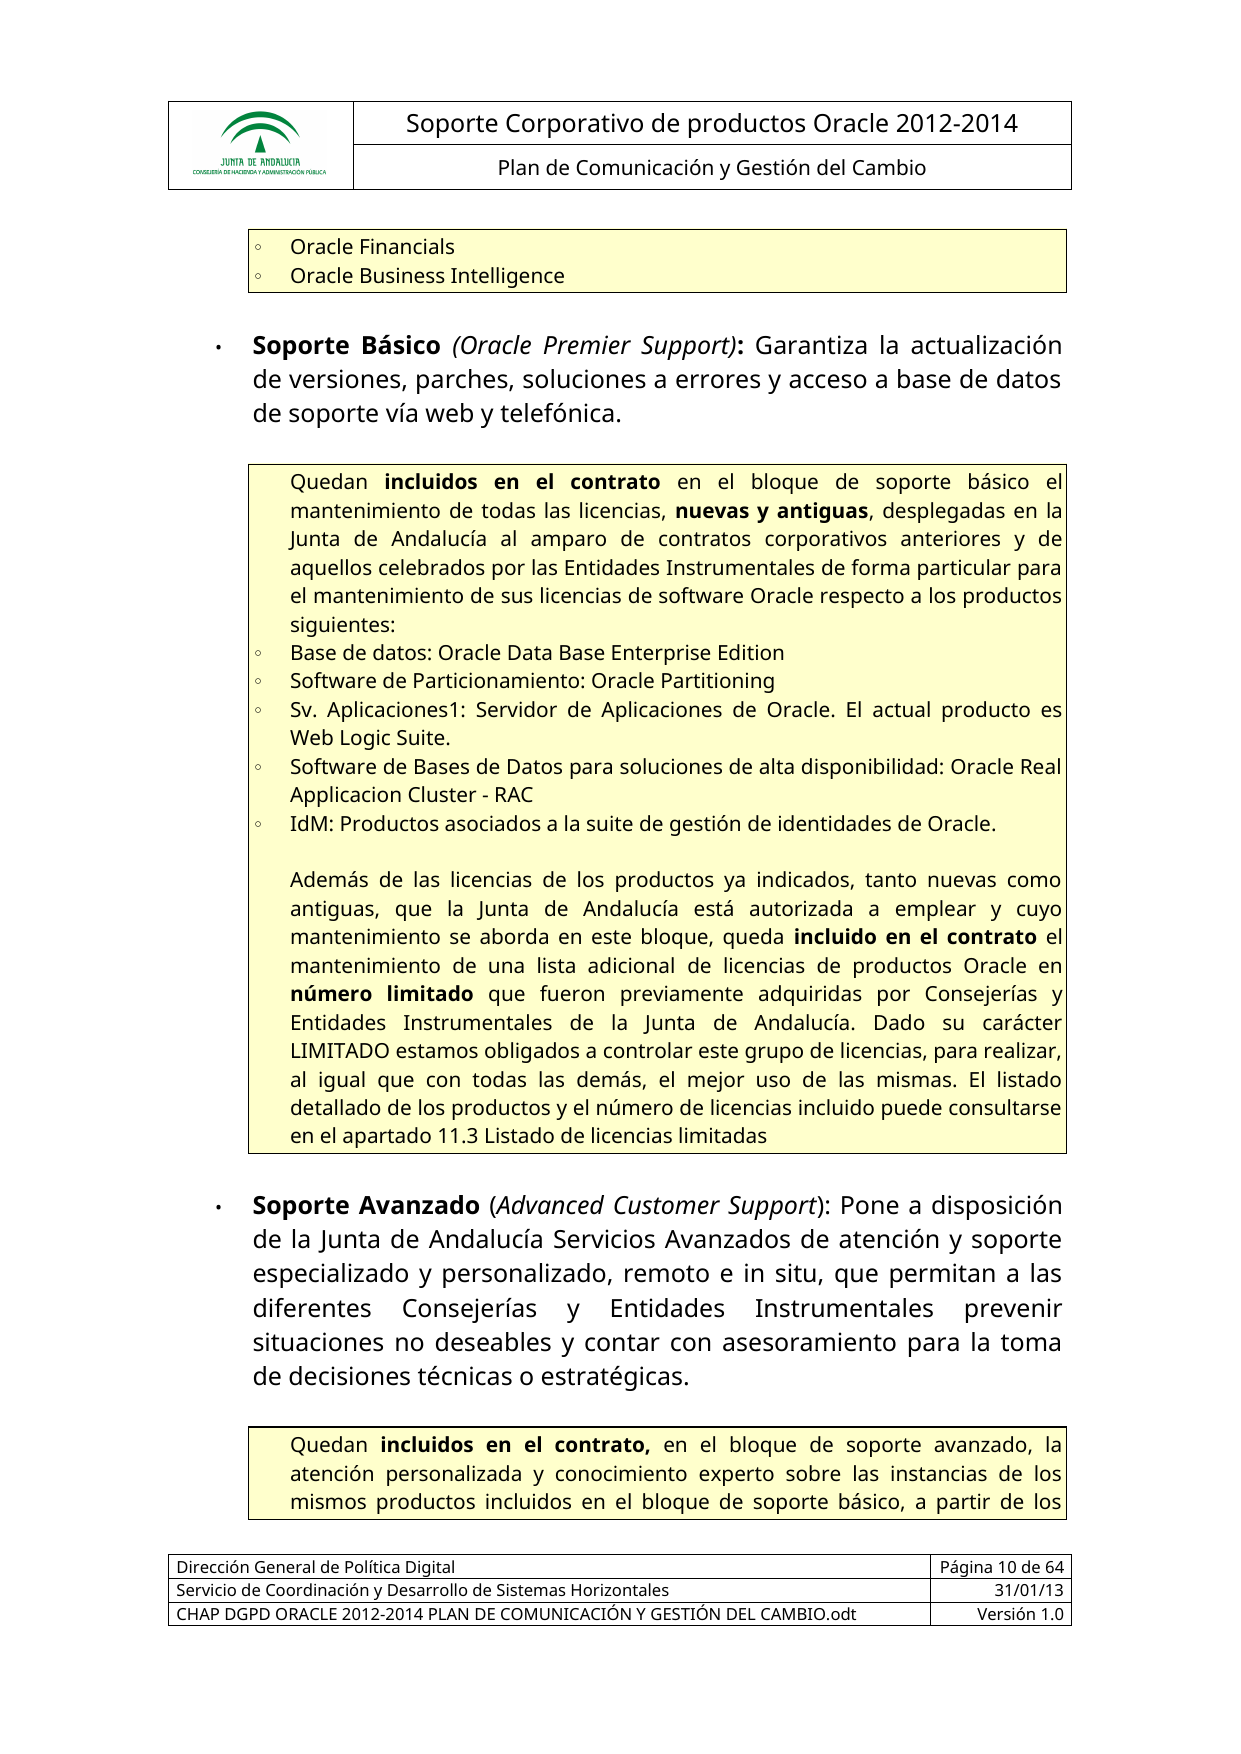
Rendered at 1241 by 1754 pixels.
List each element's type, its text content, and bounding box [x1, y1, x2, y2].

list Oracle Business Intelligence [249, 257, 1066, 292]
list Quedan incluidos en el contrato en el bloque de soporte básico el mantenimiento de todas las licencias, nuevas y antiguas, desplegadas en la Junta de Andalucía al amparo de contratos corporativos anteriores y de aquellos celebrados por las Entidades Instrumentales de forma particular para el mantenimiento de sus licencias de software Oracle respecto a los productos siguientes: [249, 465, 1066, 634]
list Software de Particionamiento: Oracle Partitioning [249, 663, 1066, 691]
list Además de las licencias de los productos ya indicados, tanto nuevas como antiguas, que la Junta de Andalucía está autorizada a emplear y cuyo mantenimiento se aborda en este bloque, queda incluido en el contrato el mantenimiento de una lista adicional de licencias de productos Oracle en número limitado que fueron previamente adquiridas por Consejerías y Entidades Instrumentales de la Junta de Andalucía. Dado su carácter LIMITADO estamos obligados a controlar este grupo de licencias, para realizar, al igual que con todas las demás, el mejor uso de las mismas. El listado detallado de los productos y el número de licencias incluido puede consultarse en el apartado 11.3 Listado de licencias limitadas [249, 862, 1066, 1153]
list IdM: Productos asociados a la suite de gestión de identidades de Oracle. [249, 805, 1066, 833]
list Quedan incluidos en el contrato, en el bloque de soporte avanzado, la atención personalizada y conocimiento experto sobre las instancias de los mismos productos incluidos en el bloque de soporte básico, a partir de los [249, 1428, 1066, 1519]
picture [192, 110, 327, 175]
list Oracle Financials [249, 230, 1066, 257]
list Sv. Aplicaciones1: Servidor de Aplicaciones de Oracle. El actual producto es Web Logic Suite. [249, 691, 1066, 748]
list Soporte Avanzado (Advanced Customer Support): Pone a disposición de la Junta de Andalucía Servicios Avanzados de atención y soporte especializado y personalizado, remoto e in situ, que permitan a las diferentes Consejerías y Entidades Instrumentales prevenir situaciones no deseables y contar con asesoramiento para la toma de decisiones técnicas o estratégicas. [215, 1188, 1063, 1392]
list Base de datos: Oracle Data Base Enterprise Edition [249, 634, 1066, 663]
list Soporte Básico (Oracle Premier Support): Garantiza la actualización de versiones, parches, soluciones a errores y acceso a base de datos de soporte vía web y telefónica. [215, 327, 1063, 429]
list Software de Bases de Datos para soluciones de alta disponibilidad: Oracle Real Applicacion Cluster - RAC [249, 748, 1066, 805]
